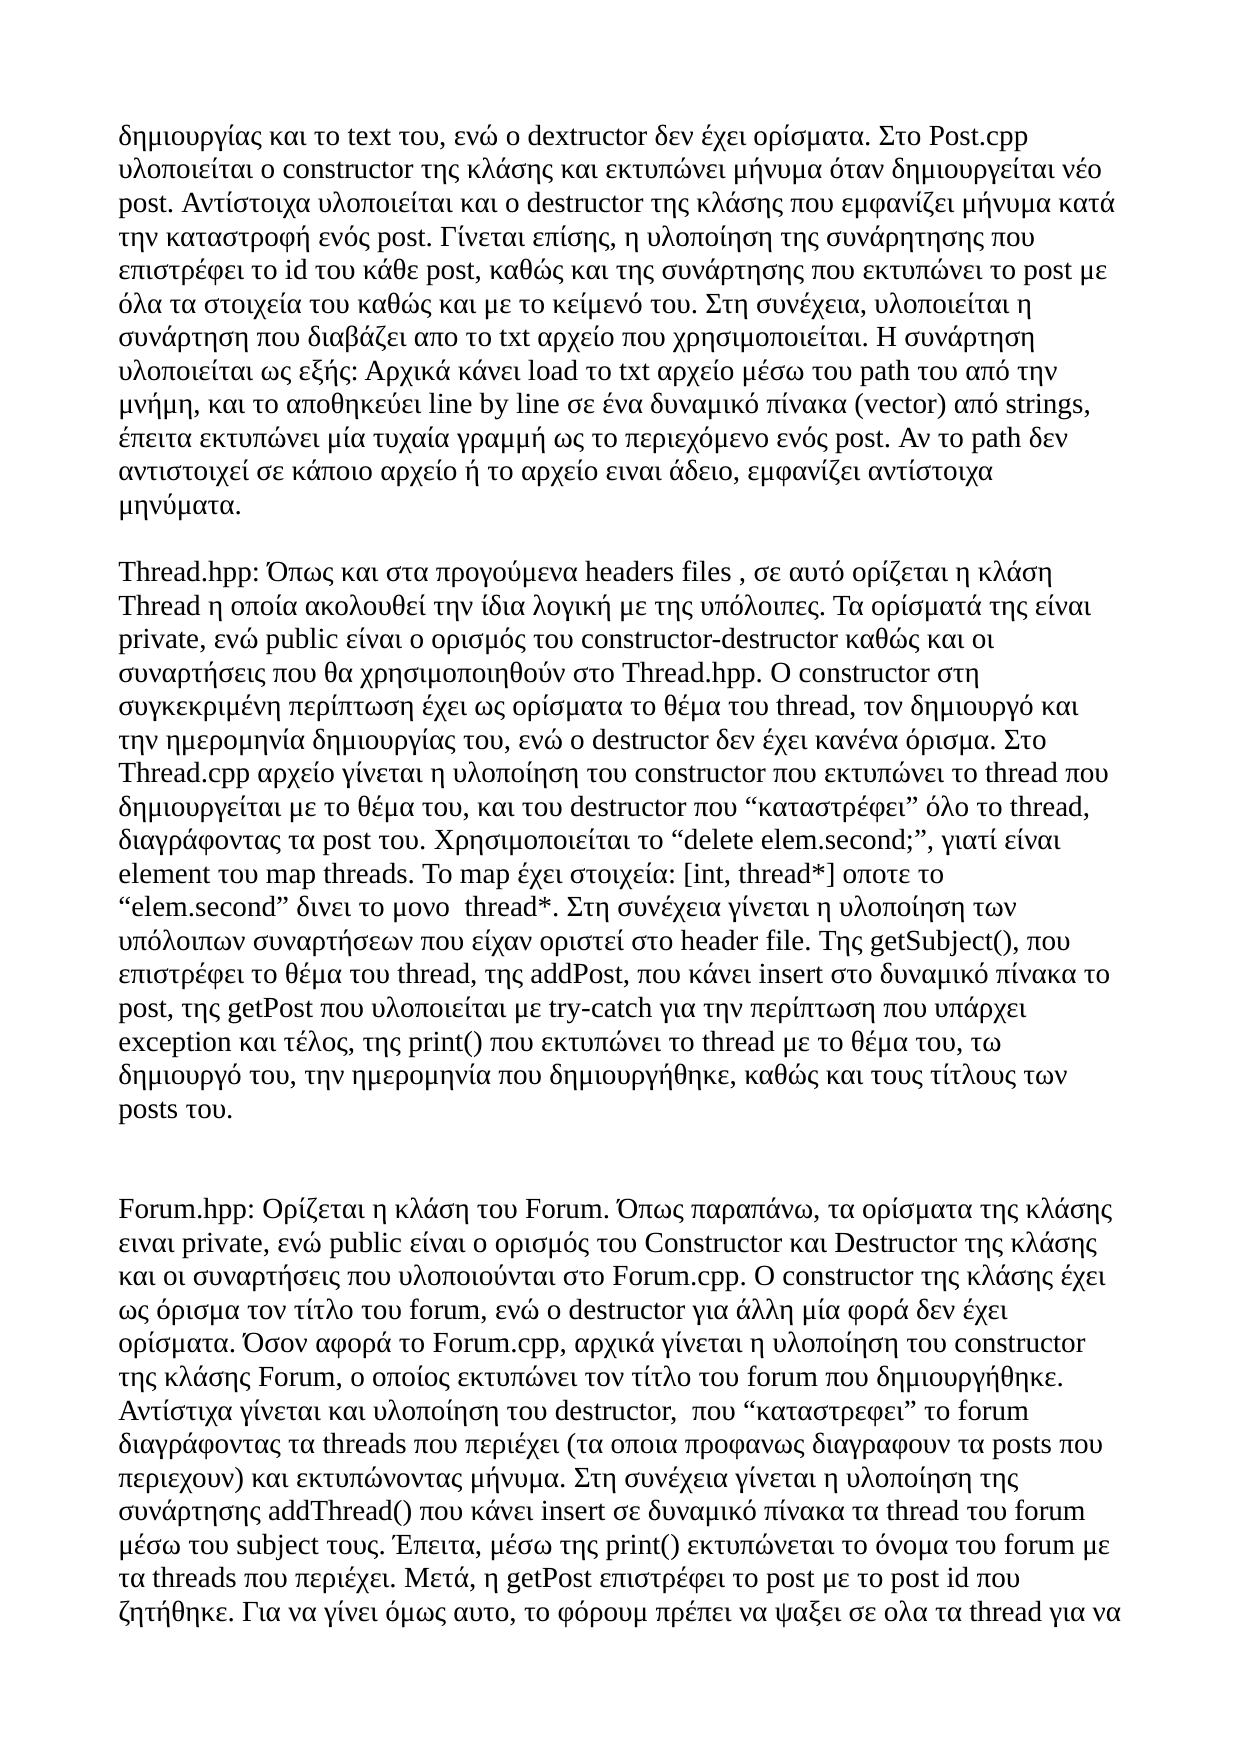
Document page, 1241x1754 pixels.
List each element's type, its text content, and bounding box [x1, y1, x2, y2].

text Forum.hpp: Ορίζεται η κλάση του Forum. Όπως παραπάνω, τα ορίσματα της κλάσης ειναι private, ενώ public είναι ο ορισμός του Constructor και Destructor της κλάσης και οι συναρτήσεις που υλοποιούνται στο Forum.cpp. O constructor της κλάσης έχει ως όρισμα τον τίτλο του forum, ενώ ο destructor για άλλη μία φορά δεν έχει ορίσματα. Όσον αφορά το Forum.cpp, αρχικά γίνεται η υλοποίηση του constructor της κλάσης Forum, ο οποίος εκτυπώνει τον τίτλο του forum που δημιουργήθηκε. Αντίστιχα γίνεται και υλοποίηση του destructor, που “καταστρεφει” το forum διαγράφοντας τα threads που περιέχει (τα οποια προφανως διαγραφουν τα posts που περιεχουν) και εκτυπώνοντας μήνυμα. Στη συνέχεια γίνεται η υλοποίηση της συνάρτησης addThread() που κάνει insert σε δυναμικό πίνακα τα thread του forum μέσω του subject τους. Έπειτα, μέσω της print() εκτυπώνεται το όνομα του forum με τα threads που περιέχει. Μετά, η getPost επιστρέφει το post με το post id που ζητήθηκε. Για να γίνει όμως αυτο, το φόρουμ πρέπει να ψαξει σε ολα τα thread για να [118, 1191, 1122, 1627]
text Thread.hpp: Όπως και στα προγούμενα headers files , σε αυτό ορίζεται η κλάση Thread η οποία ακολουθεί την ίδια λογική με της υπόλοιπες. Τα ορίσματά της είναι private, ενώ public είναι ο ορισμός του constructor-destructor καθώς και οι συναρτήσεις που θα χρησιμοποιηθούν στο Thread.hpp. Ο constructor στη συγκεκριμένη περίπτωση έχει ως ορίσματα το θέμα του thread, τον δημιουργό και την ημερομηνία δημιουργίας του, ενώ ο destructor δεν έχει κανένα όρισμα. Στο Thread.cpp αρχείο γίνεται η υλοποίηση του constructor που εκτυπώνει το thread που δημιουργείται με το θέμα του, και του destructor που “καταστρέφει” όλο το thread, διαγράφοντας τα post του. Χρησιμοποιείται το “delete elem.second;”, γιατί είναι element του map threads. Το map έχει στοιχεία: [int, thread*] οποτε το “elem.second” δινει το μονο thread*. Στη συνέχεια γίνεται η υλοποίηση των υπόλοιπων συναρτήσεων που είχαν οριστεί στο header file. Της getSubject(), που επιστρέφει το θέμα του thread, της addPost, που κάνει insert στο δυναμικό πίνακα το post, της getPost που υλοποιείται με try-catch για την περίπτωση που υπάρχει exception και τέλος, της print() που εκτυπώνει το thread με το θέμα του, τω δημιουργό του, την ημερομηνία που δημιουργήθηκε, καθώς και τους τίτλους των posts του. [118, 554, 1122, 1124]
text δημιουργίας και το text του, ενώ ο dextructor δεν έχει ορίσματα. Στο Post.cpp υλοποιείται ο constructor της κλάσης και εκτυπώνει μήνυμα όταν δημιουργείται νέο post. Αντίστοιχα υλοποιείται και ο destructor της κλάσης που εμφανίζει μήνυμα κατά την καταστροφή ενός post. Γίνεται επίσης, η υλοποίηση της συνάρητησης που επιστρέφει το id του κάθε post, καθώς και της συνάρτησης που εκτυπώνει το post με όλα τα στοιχεία του καθώς και με το κείμενό του. Στη συνέχεια, υλοποιείται η συνάρτηση που διαβάζει απο το txt αρχείο που χρησιμοποιείται. Η συνάρτηση υλοποιείται ως εξής: Αρχικά κάνει load το txt αρχείο μέσω του path του από την μνήμη, και το αποθηκεύει line by line σε ένα δυναμικό πίνακα (vector) από strings, έπειτα εκτυπώνει μία τυχαία γραμμή ως το περιεχόμενο ενός post. Αν το path δεν αντιστοιχεί σε κάποιο αρχείο ή το αρχείο ειναι άδειο, εμφανίζει αντίστοιχα μηνύματα. [118, 118, 1122, 521]
